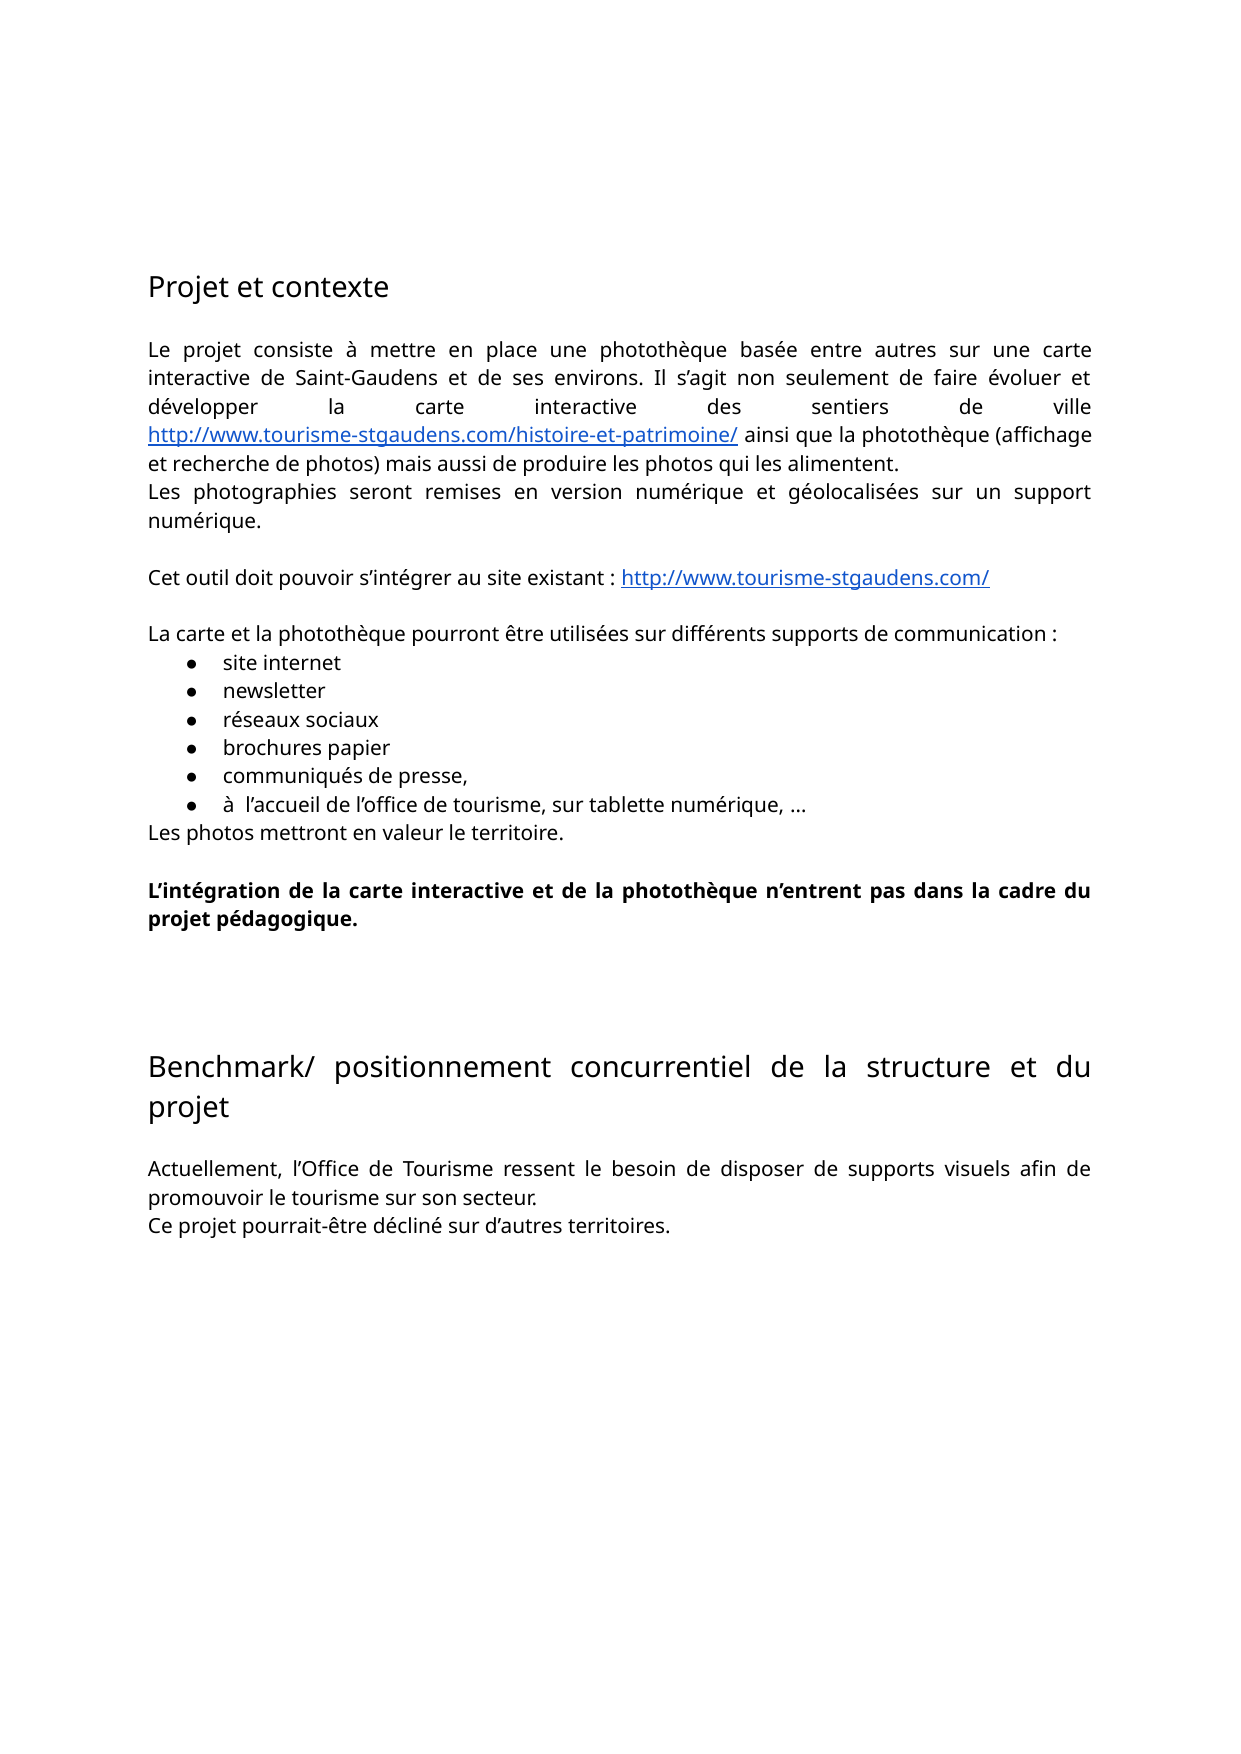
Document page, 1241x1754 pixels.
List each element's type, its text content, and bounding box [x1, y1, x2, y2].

text Les photos mettront en valeur le territoire. [148, 818, 1093, 847]
text Actuellement, l’Office de Tourisme ressent le besoin de disposer de supports visuels afin de promouvoir le tourisme sur son secteur. [148, 1154, 1093, 1211]
text Ce projet pourrait-être décliné sur d’autres territoires. [148, 1211, 1093, 1240]
list communiqués de presse, [185, 762, 1093, 790]
list réseaux sociaux [185, 705, 1093, 733]
text L’intégration de la carte interactive et de la photothèque n’entrent pas dans la cadre du projet pédagogique. [148, 876, 1093, 933]
text Les photographies seront remises en version numérique et géolocalisées sur un support numérique. [148, 477, 1093, 534]
text Cet outil doit pouvoir s’intégrer au site existant : http://www.tourisme-stgaudens.com/ [148, 563, 1093, 591]
text La carte et la photothèque pourront être utilisées sur différents supports de communication : [148, 619, 1093, 648]
text Benchmark/ positionnement concurrentiel de la structure et du projet [148, 1046, 1093, 1126]
list site internet [185, 648, 1093, 676]
list à l’accueil de l’office de tourisme, sur tablette numérique, … [185, 790, 1093, 818]
text Projet et contexte [148, 267, 1093, 306]
list brochures papier [185, 733, 1093, 762]
list newsletter [185, 676, 1093, 705]
text Le projet consiste à mettre en place une photothèque basée entre autres sur une carte interactive de Saint-Gaudens et de ses environs. Il s’agit non seulement de faire évoluer et développer la carte interactive des sentiers de ville http://www.tourisme-stgaudens.com/histoire-et-patrimoine/ ainsi que la photothèque (affichage et recherche de photos) mais aussi de produire les photos qui les alimentent. [148, 335, 1093, 477]
